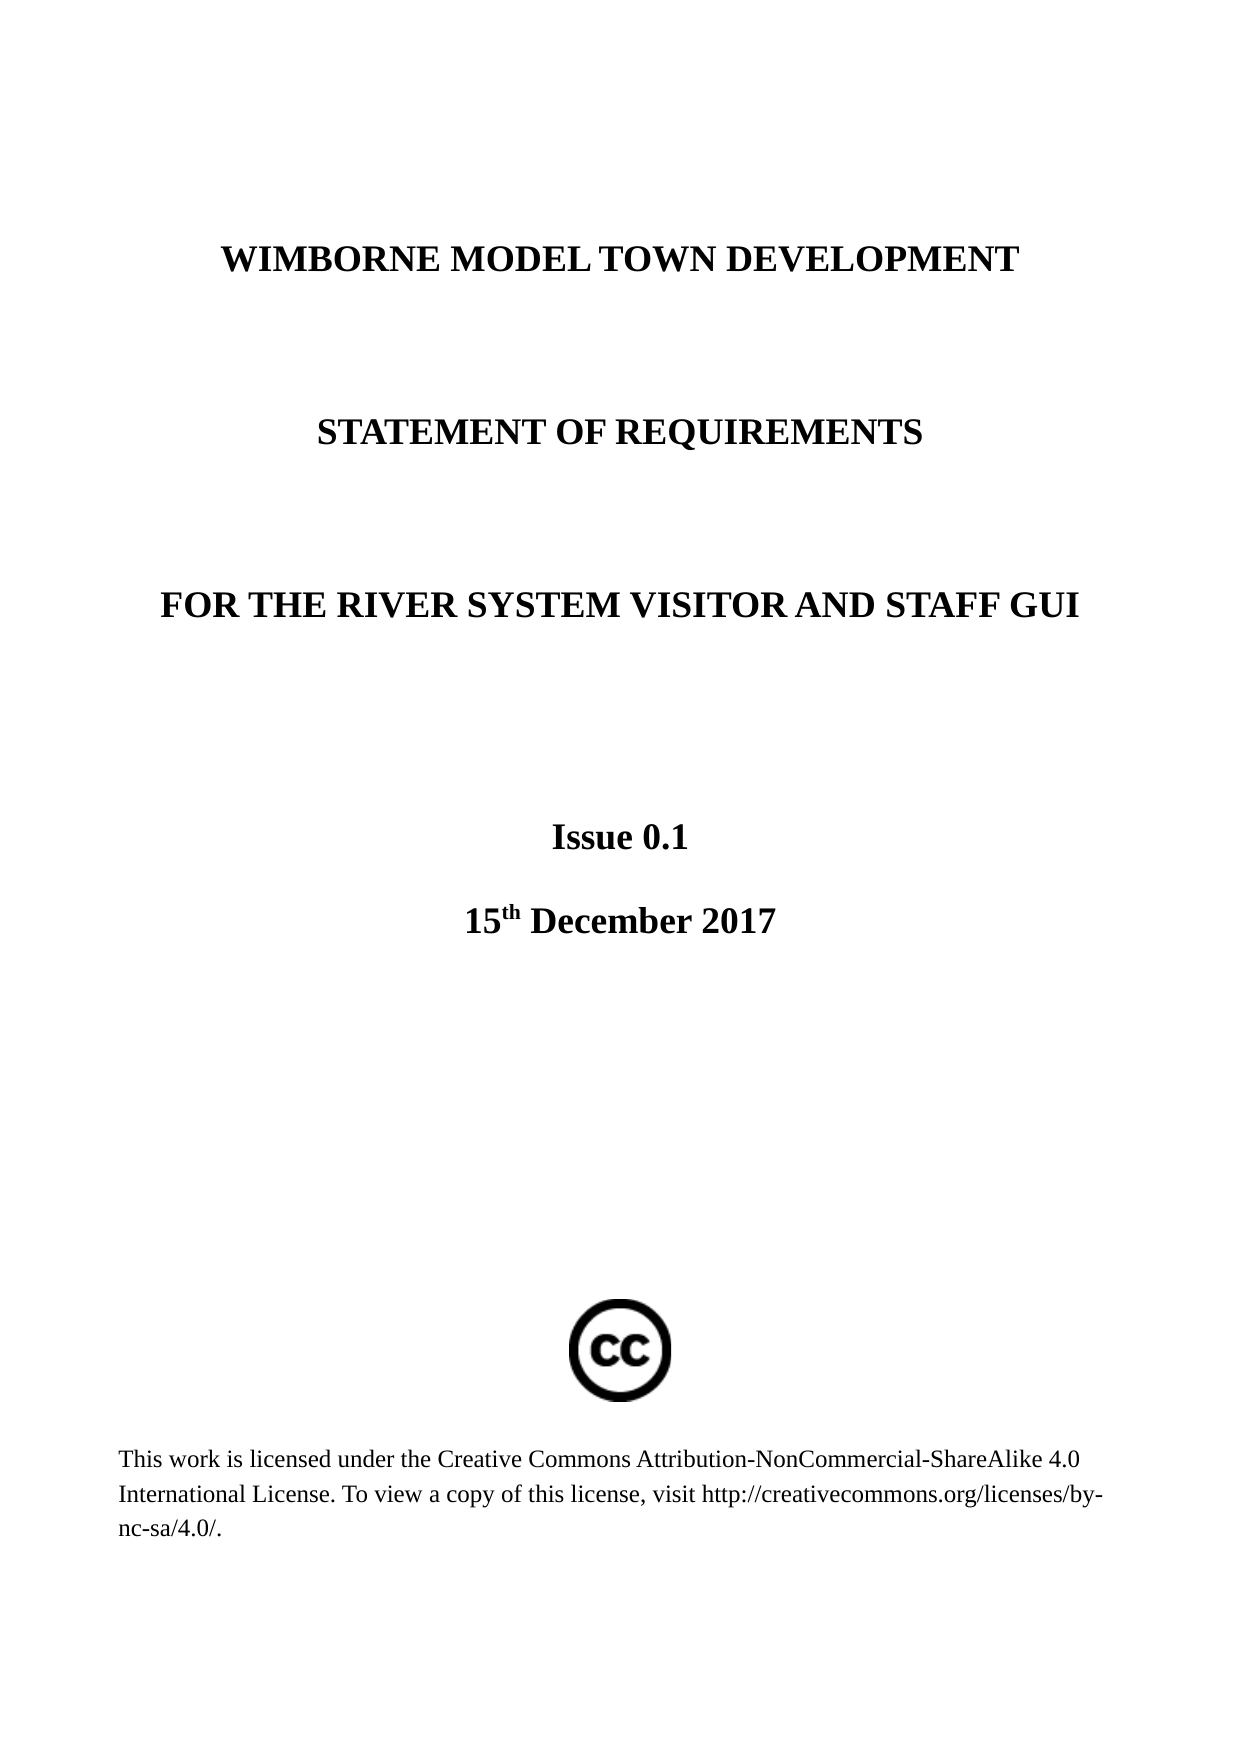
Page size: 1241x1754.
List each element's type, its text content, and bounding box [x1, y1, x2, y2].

text FOR THE RIVER SYSTEM VISITOR AND STAFF GUI [118, 582, 1122, 625]
text 15th December 2017 [118, 899, 1122, 942]
picture [569, 1299, 672, 1402]
text Issue 0.1 [118, 814, 1122, 857]
text WIMBORNE MODEL TOWN DEVELOPMENT [118, 236, 1122, 279]
text STATEMENT OF REQUIREMENTS [118, 409, 1122, 452]
text This work is licensed under the Creative Commons Attribution-NonCommercial-ShareAlike 4.0 International License. To view a copy of this license, visit http://creativecommons.org/licenses/by-nc-sa/4.0/. [118, 1444, 1122, 1542]
